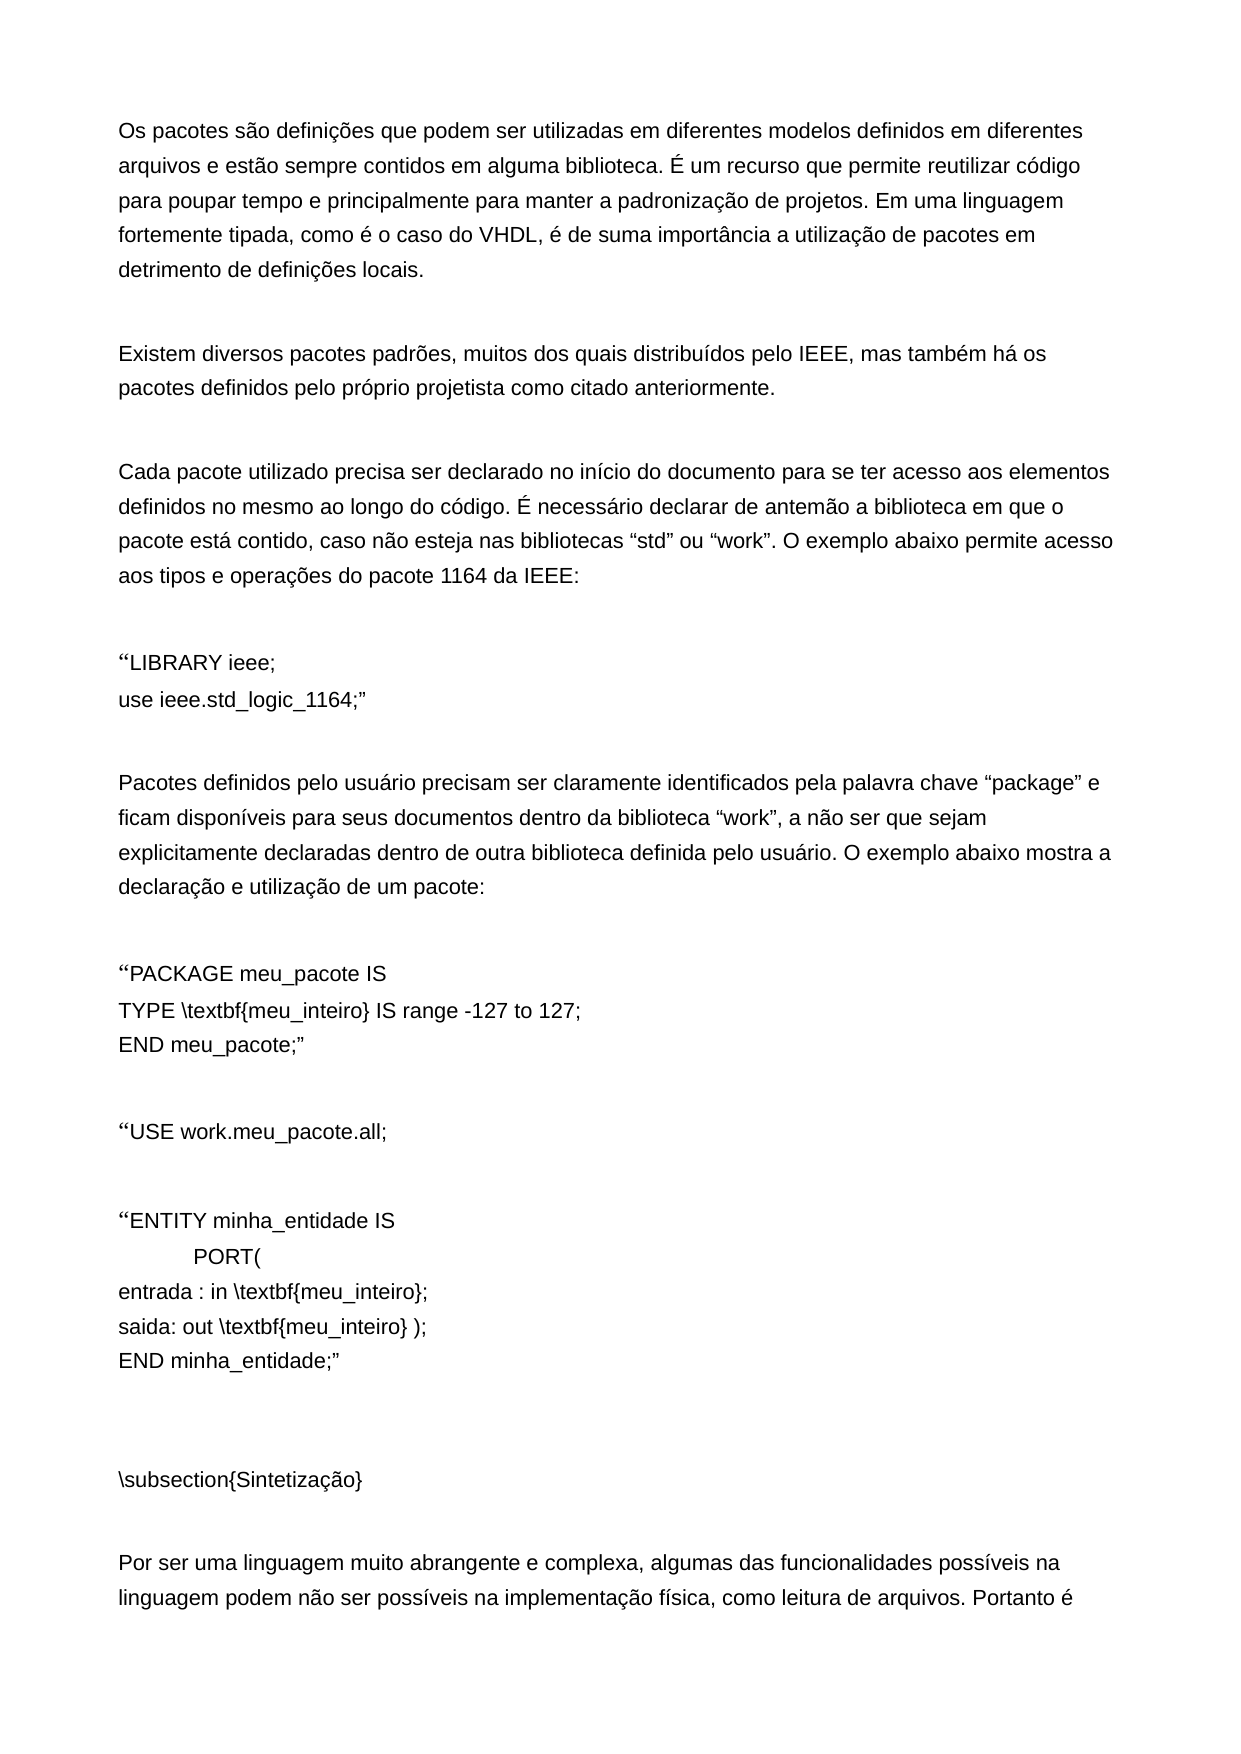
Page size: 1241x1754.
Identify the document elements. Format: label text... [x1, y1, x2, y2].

text “USE work.meu_pacote.all; [118, 1116, 1122, 1145]
text END meu_pacote;” [118, 1032, 1122, 1057]
text TYPE \textbf{meu_inteiro} IS range -127 to 127; [118, 998, 1122, 1023]
text “PACKAGE meu_pacote IS [118, 958, 1122, 987]
text Pacotes definidos pelo usuário precisam ser claramente identificados pela palavra chave “package” e ficam disponíveis para seus documentos dentro da biblioteca “work”, a não ser que sejam explicitamente declaradas dentro de outra biblioteca definida pelo usuário. O exemplo abaixo mostra a declaração e utilização de um pacote: [118, 770, 1122, 899]
text PORT( [118, 1244, 1122, 1269]
text Existem diversos pacotes padrões, muitos dos quais distribuídos pelo IEEE, mas também há os pacotes definidos pelo próprio projetista como citado anteriormente. [118, 341, 1122, 401]
text saida: out \textbf{meu_inteiro} ); [118, 1314, 1122, 1339]
text END minha_entidade;” [118, 1348, 1122, 1373]
text Cada pacote utilizado precisa ser declarado no início do documento para se ter acesso aos elementos definidos no mesmo ao longo do código. É necessário declarar de antemão a biblioteca em que o pacote está contido, caso não esteja nas bibliotecas “std” ou “work”. O exemplo abaixo permite acesso aos tipos e operações do pacote 1164 da IEEE: [118, 459, 1122, 588]
text Por ser uma linguagem muito abrangente e complexa, algumas das funcionalidades possíveis na linguagem podem não ser possíveis na implementação física, como leitura de arquivos. Portanto é [118, 1550, 1122, 1610]
text “ENTITY minha_entidade IS [118, 1205, 1122, 1233]
text \subsection{Sintetização} [118, 1467, 1122, 1492]
text entrada : in \textbf{meu_inteiro}; [118, 1279, 1122, 1304]
text “LIBRARY ieee; [118, 647, 1122, 676]
text Os pacotes são definições que podem ser utilizadas em diferentes modelos definidos em diferentes arquivos e estão sempre contidos em alguma biblioteca. É um recurso que permite reutilizar código para poupar tempo e principalmente para manter a padronização de projetos. Em uma linguagem fortemente tipada, como é o caso do VHDL, é de suma importância a utilização de pacotes em detrimento de definições locais. [118, 118, 1122, 282]
text use ieee.std_logic_1164;” [118, 686, 1122, 712]
